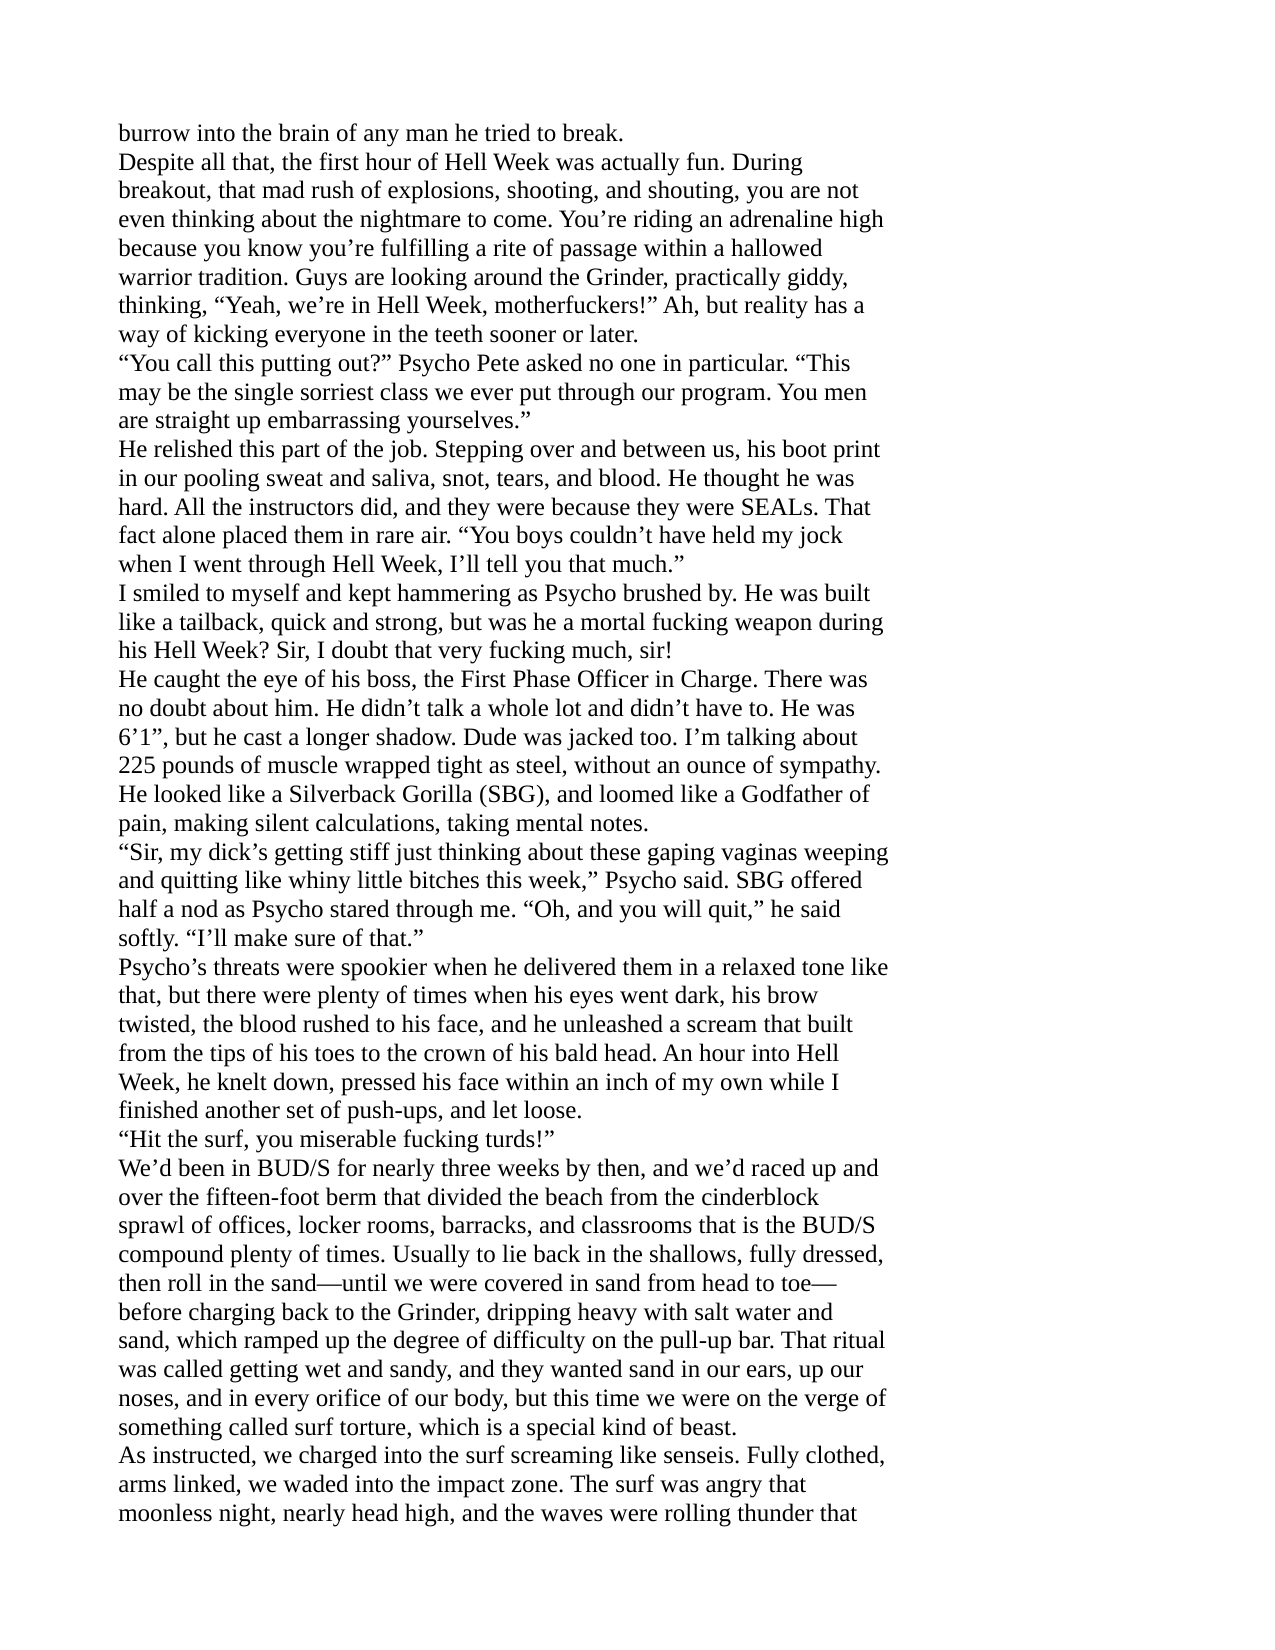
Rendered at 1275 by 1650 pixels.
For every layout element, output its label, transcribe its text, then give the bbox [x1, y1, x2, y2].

text sprawl of offices, locker rooms, barracks, and classrooms that is the BUD/S [118, 1211, 1157, 1239]
text in our pooling sweat and saliva, snot, tears, and blood. He thought he was [118, 463, 1157, 492]
text Psycho’s threats were spookier when he delivered them in a relaxed tone like [118, 952, 1157, 981]
text like a tailback, quick and strong, but was he a mortal fucking weapon during [118, 607, 1157, 636]
text because you know you’re fulfilling a rite of passage within a hallowed [118, 233, 1157, 262]
text over the fifteen-foot berm that divided the beach from the cinderblock [118, 1182, 1157, 1211]
text moonless night, nearly head high, and the waves were rolling thunder that [118, 1498, 1157, 1527]
text and quitting like whiny little bitches this week,” Psycho said. SBG offered [118, 866, 1157, 894]
text before charging back to the Grinder, dripping heavy with salt water and [118, 1297, 1157, 1326]
text thinking, “Yeah, we’re in Hell Week, motherfuckers!” Ah, but reality has a [118, 291, 1157, 319]
text pain, making silent calculations, taking mental notes. [118, 808, 1157, 837]
text was called getting wet and sandy, and they wanted sand in our ears, up our [118, 1354, 1157, 1383]
text “Hit the surf, you miserable fucking turds!” [118, 1124, 1157, 1153]
text 225 pounds of muscle wrapped tight as steel, without an ounce of sympathy. [118, 751, 1157, 779]
text something called surf torture, which is a special kind of beast. [118, 1412, 1157, 1441]
text half a nod as Psycho stared through me. “Oh, and you will quit,” he said [118, 894, 1157, 923]
text his Hell Week? Sir, I doubt that very fucking much, sir! [118, 636, 1157, 664]
text breakout, that mad rush of explosions, shooting, and shouting, you are not [118, 176, 1157, 204]
text twisted, the blood rushed to his face, and he unleashed a scream that built [118, 1009, 1157, 1038]
text sand, which ramped up the degree of difficulty on the pull-up bar. That ritual [118, 1326, 1157, 1354]
text hard. All the instructors did, and they were because they were SEALs. That [118, 492, 1157, 521]
text warrior tradition. Guys are looking around the Grinder, practically giddy, [118, 262, 1157, 291]
text fact alone placed them in rare air. “You boys couldn’t have held my jock [118, 521, 1157, 549]
text “Sir, my dick’s getting stiff just thinking about these gaping vaginas weeping [118, 837, 1157, 866]
text He relished this part of the job. Stepping over and between us, his boot print [118, 434, 1157, 463]
text no doubt about him. He didn’t talk a whole lot and didn’t have to. He was [118, 693, 1157, 722]
text He caught the eye of his boss, the First Phase Officer in Charge. There was [118, 664, 1157, 693]
text burrow into the brain of any man he tried to break. [118, 118, 1157, 147]
text may be the single sorriest class we ever put through our program. You men [118, 377, 1157, 406]
text even thinking about the nightmare to come. You’re riding an adrenaline high [118, 204, 1157, 233]
text then roll in the sand—until we were covered in sand from head to toe— [118, 1268, 1157, 1297]
text As instructed, we charged into the surf screaming like senseis. Fully clothed, [118, 1441, 1157, 1469]
text 6’1”, but he cast a longer shadow. Dude was jacked too. I’m talking about [118, 722, 1157, 751]
text way of kicking everyone in the teeth sooner or later. [118, 319, 1157, 348]
text “You call this putting out?” Psycho Pete asked no one in particular. “This [118, 348, 1157, 377]
text noses, and in every orifice of our body, but this time we were on the verge of [118, 1383, 1157, 1412]
text softly. “I’ll make sure of that.” [118, 923, 1157, 952]
text compound plenty of times. Usually to lie back in the shallows, fully dressed, [118, 1239, 1157, 1268]
text from the tips of his toes to the crown of his bald head. An hour into Hell [118, 1038, 1157, 1067]
text that, but there were plenty of times when his eyes went dark, his brow [118, 981, 1157, 1009]
text are straight up embarrassing yourselves.” [118, 406, 1157, 434]
text arms linked, we waded into the impact zone. The surf was angry that [118, 1469, 1157, 1498]
text Week, he knelt down, pressed his face within an inch of my own while I [118, 1067, 1157, 1096]
text Despite all that, the first hour of Hell Week was actually fun. During [118, 147, 1157, 176]
text finished another set of push-ups, and let loose. [118, 1096, 1157, 1124]
text I smiled to myself and kept hammering as Psycho brushed by. He was built [118, 578, 1157, 607]
text We’d been in BUD/S for nearly three weeks by then, and we’d raced up and [118, 1153, 1157, 1182]
text He looked like a Silverback Gorilla (SBG), and loomed like a Godfather of [118, 779, 1157, 808]
text when I went through Hell Week, I’ll tell you that much.” [118, 549, 1157, 578]
